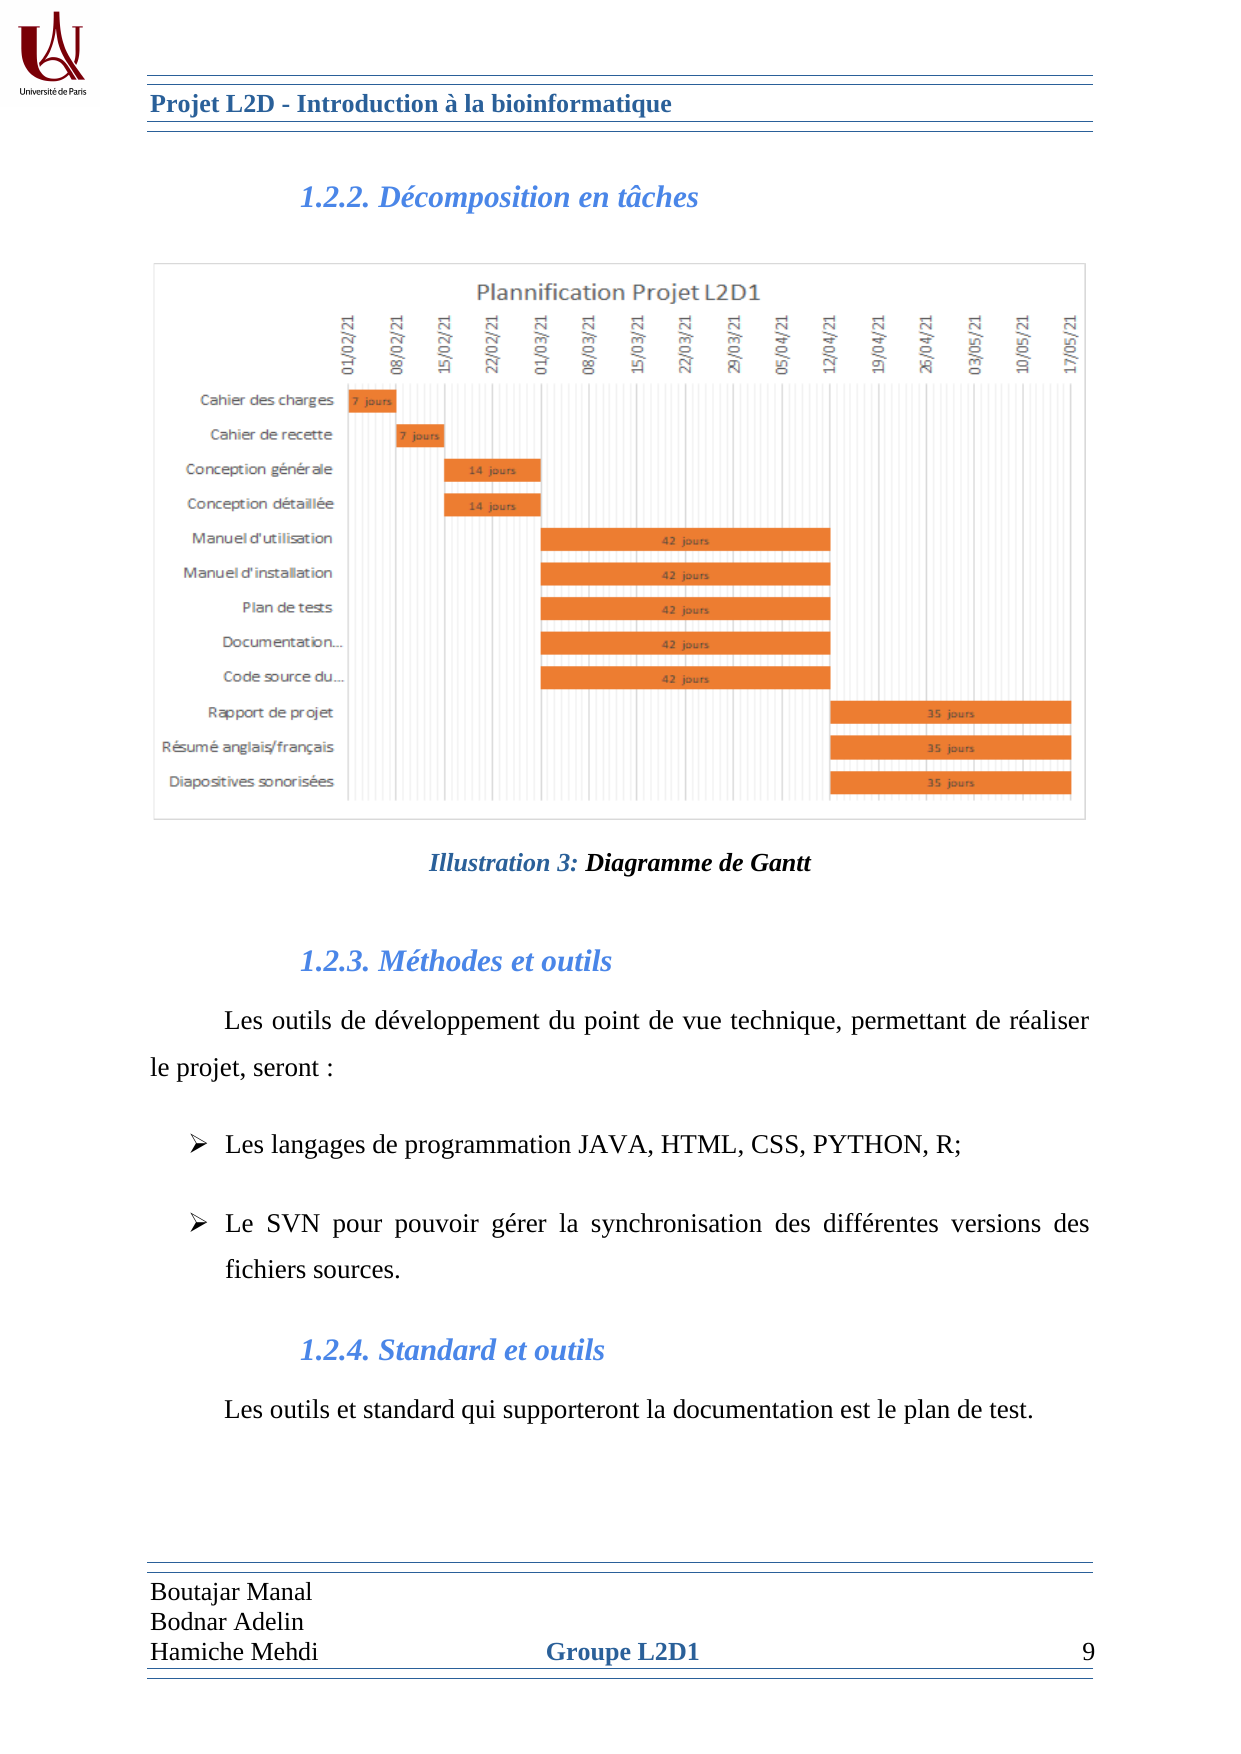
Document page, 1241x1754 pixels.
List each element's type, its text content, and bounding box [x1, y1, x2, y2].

text Les outils et standard qui supporteront la documentation est le plan de test. [150, 1393, 1090, 1425]
subtitle 1.2.2. Décomposition en tâches [225, 178, 1090, 214]
text Les outils de développement du point de vue technique, permettant de réaliser le projet, seront : [150, 1004, 1090, 1082]
picture [153, 263, 1086, 820]
subtitle 1.2.4. Standard et outils [225, 1331, 1090, 1367]
subtitle 1.2.3. Méthodes et outils [225, 261, 1090, 978]
picture [0, 0, 101, 107]
subtitle [154, 251, 1086, 263]
text Illustration 3: Diagramme de Gantt [154, 820, 1086, 877]
list Les langages de programmation JAVA, HTML, CSS, PYTHON, R; [188, 1128, 1090, 1160]
list Le SVN pour pouvoir gérer la synchronisation des différentes versions des fichiers sources. [188, 1207, 1090, 1284]
